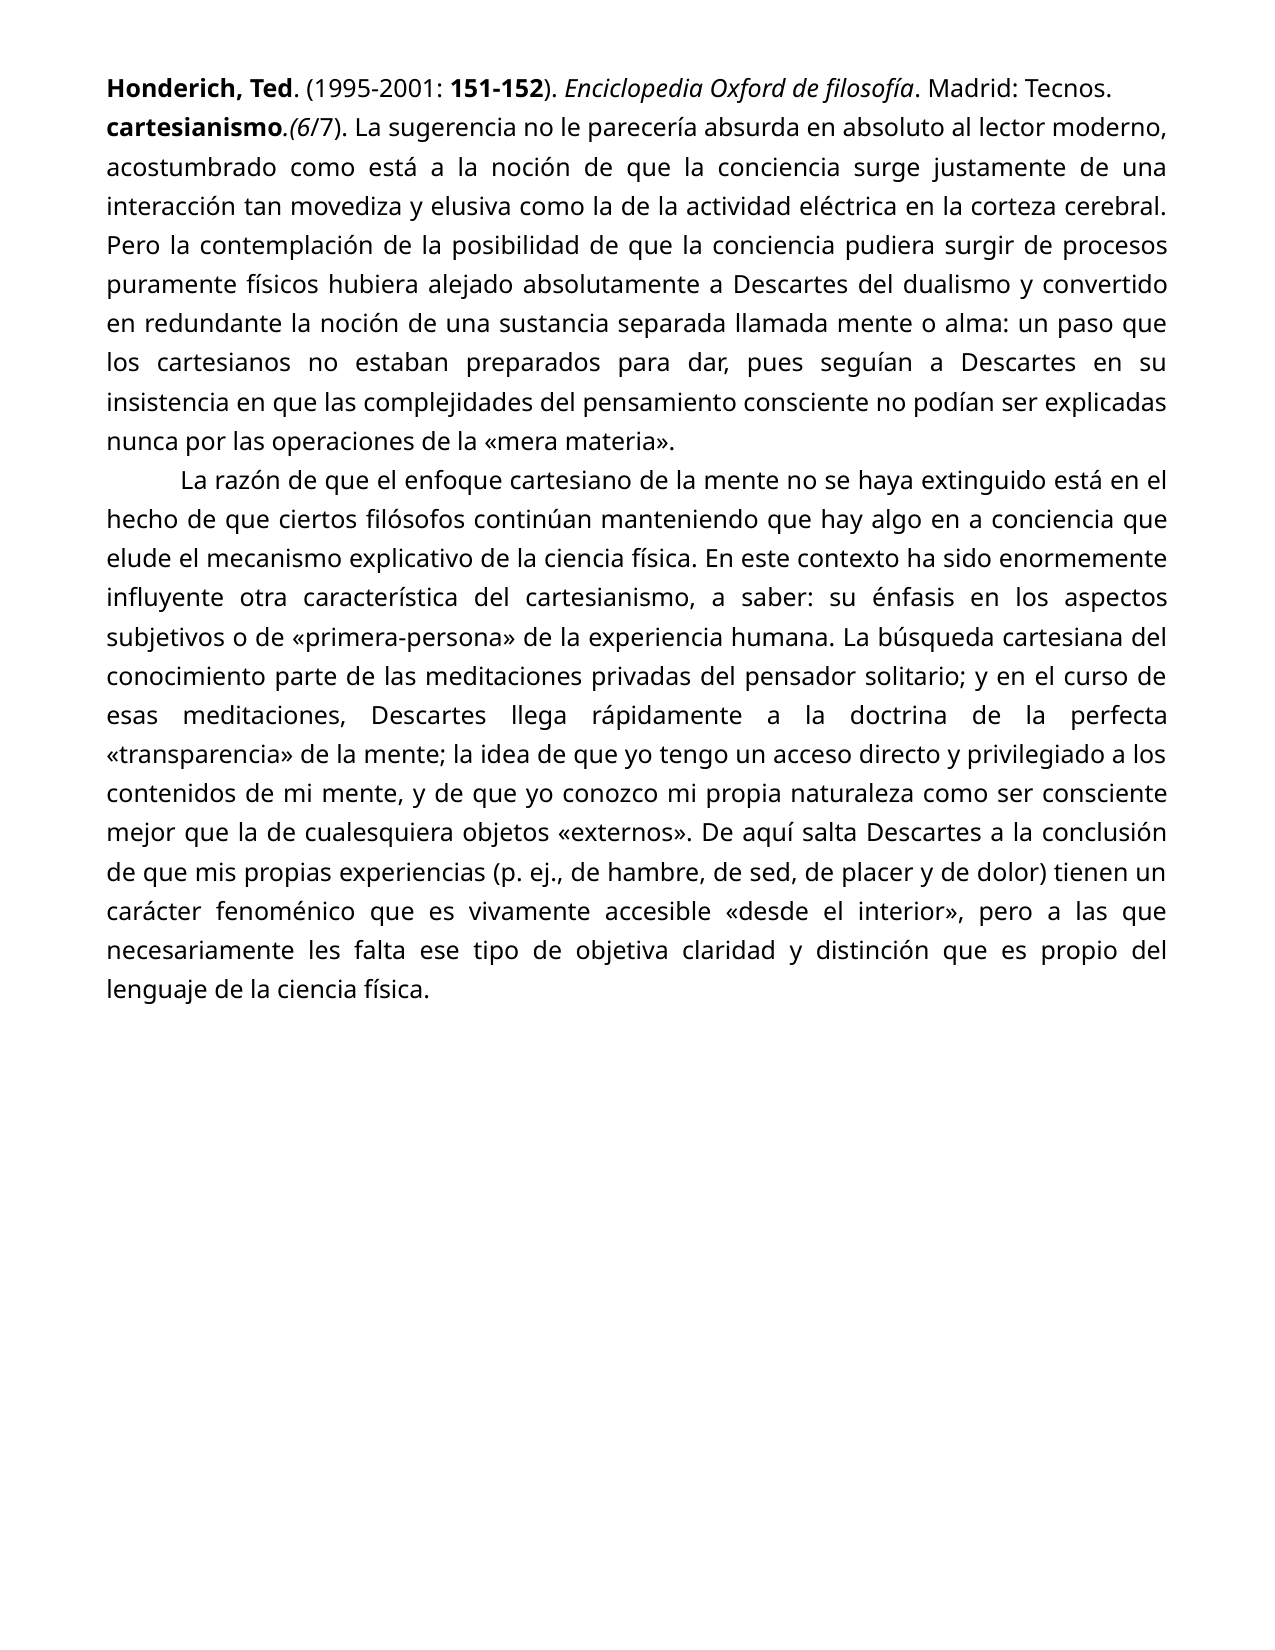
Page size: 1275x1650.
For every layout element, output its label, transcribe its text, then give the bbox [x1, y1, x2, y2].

text Honderich, Ted. (1995-2001: 151-152). Enciclopedia Oxford de filosofía. Madrid: Tecnos. [106, 71, 1169, 105]
text La razón de que el enfoque cartesiano de la mente no se haya extinguido está en el hecho de que ciertos filósofos continúan manteniendo que hay algo en a conciencia que elude el mecanismo explicativo de la ciencia física. En este contexto ha sido enormemente influyente otra característica del cartesianismo, a saber: su énfasis en los aspectos subjetivos o de «primera-persona» de la experiencia humana. La búsqueda cartesiana del conocimiento parte de las meditaciones privadas del pensador solitario; y en el curso de esas meditaciones, Descartes llega rápidamente a la doctrina de la perfecta «transparencia» de la mente; la idea de que yo tengo un acceso directo y privilegiado a los contenidos de mi mente, y de que yo conozco mi propia naturaleza como ser consciente mejor que la de cualesquiera objetos «externos». De aquí salta Descartes a la conclusión de que mis propias experiencias (p. ej., de hambre, de sed, de placer y de dolor) tienen un carácter fenoménico que es vivamente accesible «desde el interior», pero a las que necesariamente les falta ese tipo de objetiva claridad y distinción que es propio del lenguaje de la ciencia física. [106, 462, 1169, 1006]
text cartesianismo.(6/7). La sugerencia no le parecería absurda en absoluto al lector moderno, acostumbrado como está a la noción de que la conciencia surge justamente de una interacción tan movediza y elusiva como la de la actividad eléctrica en la corteza cerebral. Pero la contemplación de la posibilidad de que la conciencia pudiera surgir de procesos puramente físicos hubiera alejado absolutamente a Descartes del dualismo y convertido en redundante la noción de una sustancia separada llamada mente o alma: un paso que los cartesianos no estaban preparados para dar, pues seguían a Descartes en su insistencia en que las complejidades del pensamiento consciente no podían ser explicadas nunca por las operaciones de la «mera materia». [106, 110, 1169, 457]
